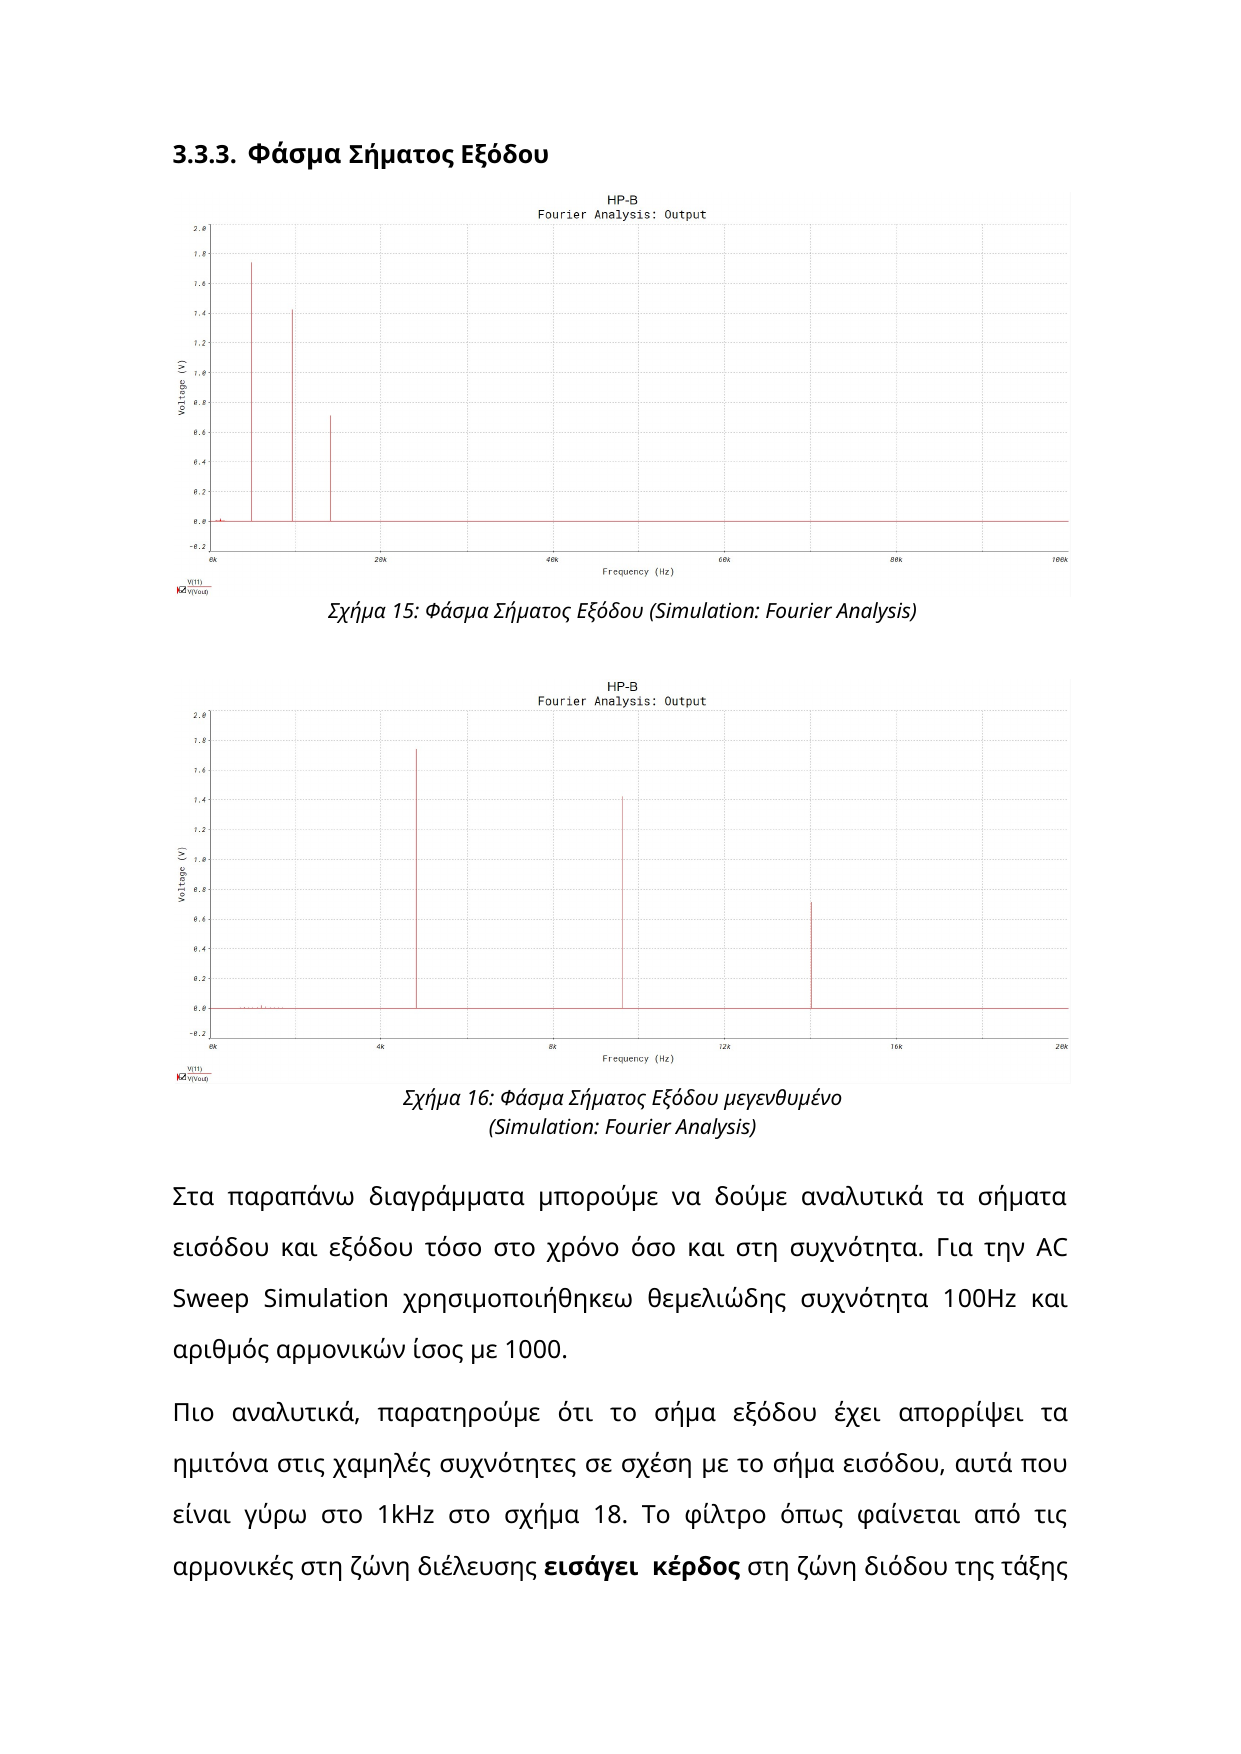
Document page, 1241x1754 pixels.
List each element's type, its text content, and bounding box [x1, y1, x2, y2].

subtitle Φάσμα Σήματος Εξόδου [172, 135, 1068, 172]
text Πιο αναλυτικά, παρατηρούμε ότι το σήμα εξόδου έχει απορρίψει τα ημιτόνα στις χαμηλές συχνότητες σε σχέση με το σήμα εισόδου, αυτά που είναι γύρω στο 1kΗz στο σχήμα 18. Το φίλτρο όπως φαίνεται από τις αρμονικές στη ζώνη διέλευσης εισάγει κέρδος στη ζώνη διόδου της τάξης [172, 1395, 1068, 1582]
text Σχήμα 16: Φάσμα Σήματος Εξόδου μεγενθυμένο (Simulation: Fourier Analysis) [172, 679, 1072, 1140]
picture [174, 679, 1071, 1084]
picture [174, 192, 1071, 597]
text Σχήμα 15: Φάσμα Σήματος Εξόδου (Simulation: Fourier Analysis) [172, 193, 1072, 625]
text Στα παραπάνω διαγράμματα μπορούμε να δούμε αναλυτικά τα σήματα εισόδου και εξόδου τόσο στο χρόνο όσο και στη συχνότητα. Για την AC Sweep Simulation χρησιμοποιήθηκεω θεμελιώδης συχνότητα 100Hz και αριθμός αρμονικών ίσος με 1000. [172, 1179, 1068, 1366]
